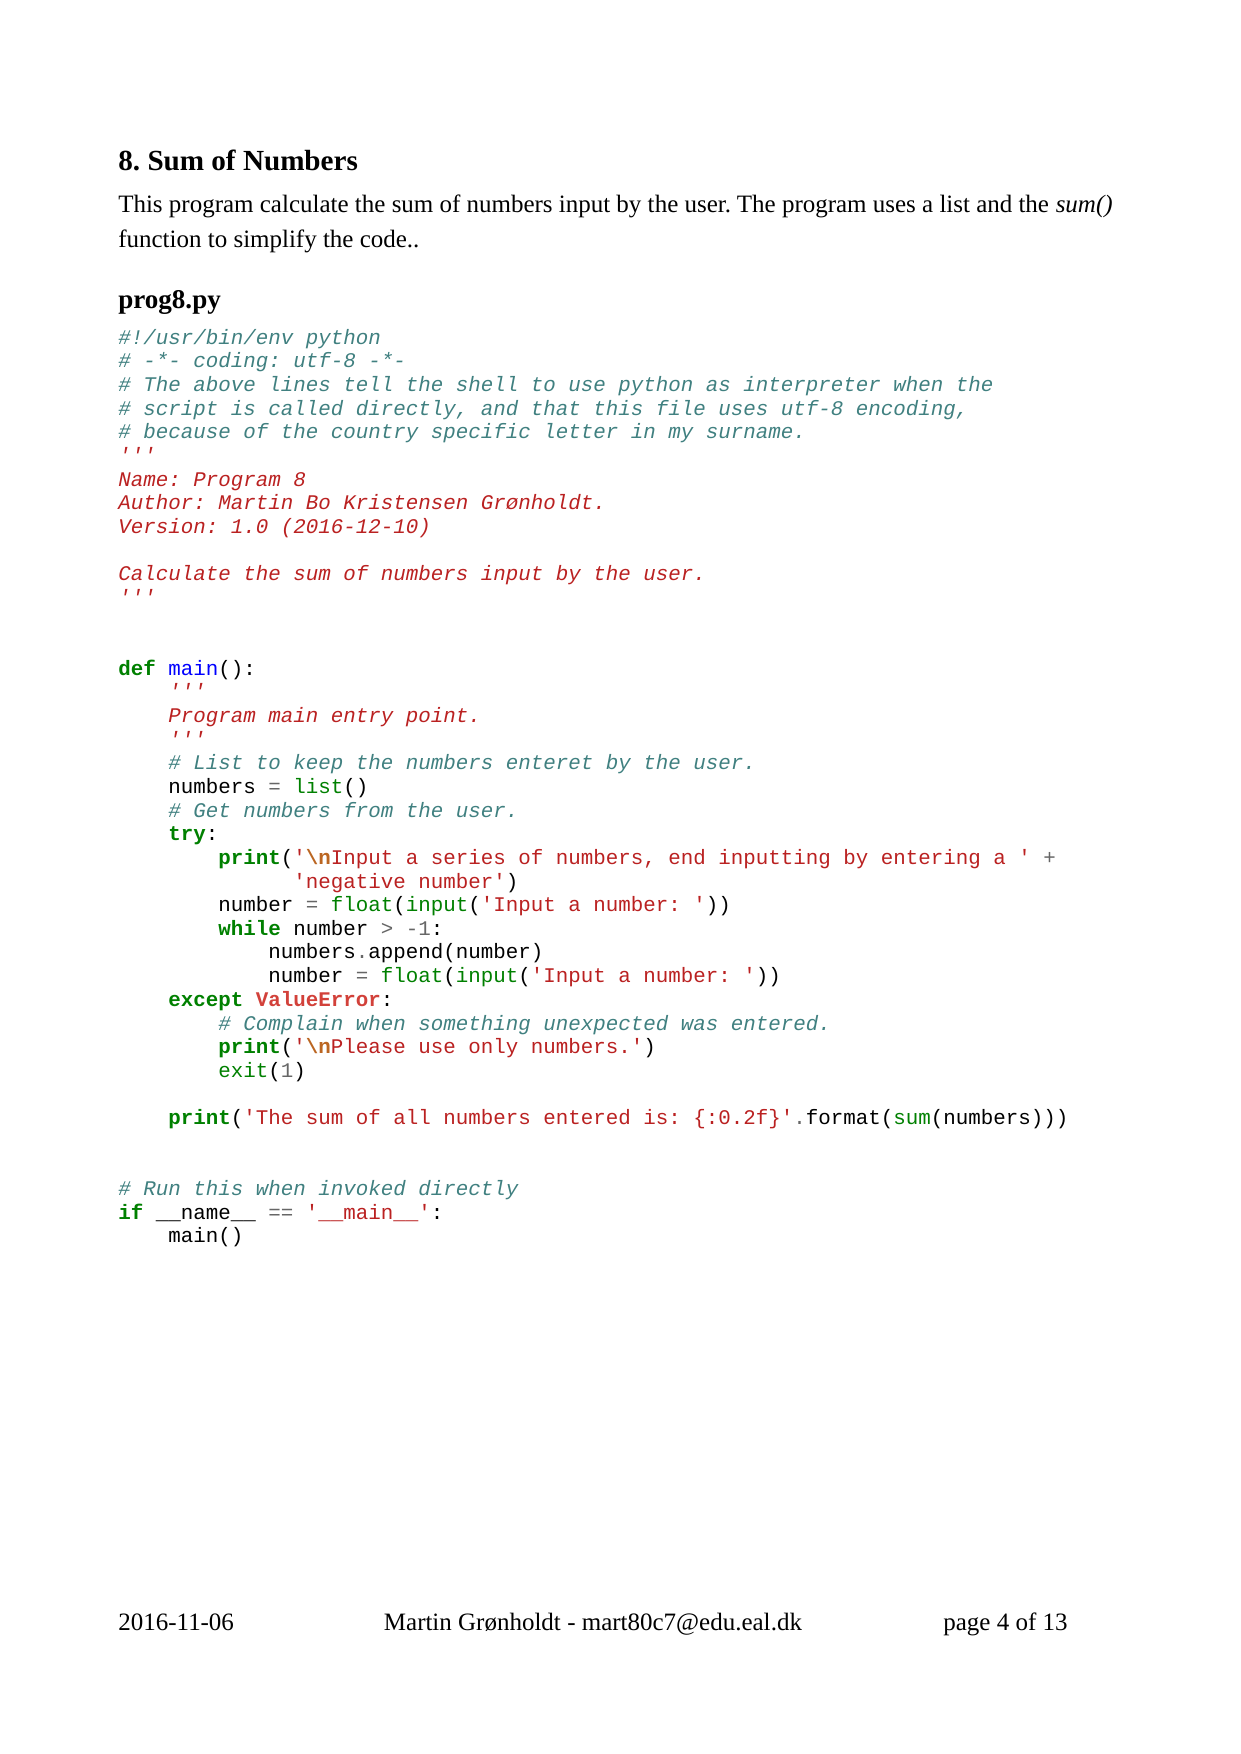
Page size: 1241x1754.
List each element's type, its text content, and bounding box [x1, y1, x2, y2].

text print('\nInput a series of numbers, end inputting by entering a ' + [118, 847, 1122, 871]
subtitle prog8.py [118, 283, 1122, 314]
text 'negative number') [118, 871, 1122, 894]
text if __name__ == '__main__': [118, 1202, 1122, 1225]
text ''' [118, 681, 1122, 705]
text # The above lines tell the shell to use python as interpreter when the [118, 374, 1122, 398]
subtitle 8. Sum of Numbers [118, 143, 1122, 177]
text number = float(input('Input a number: ')) [118, 965, 1122, 989]
text number = float(input('Input a number: ')) [118, 894, 1122, 918]
text # Run this when invoked directly [118, 1178, 1122, 1202]
text print('\nPlease use only numbers.') [118, 1036, 1122, 1060]
text try: [118, 823, 1122, 847]
text Version: 1.0 (2016-12-10) [118, 516, 1122, 539]
text # Complain when something unexpected was entered. [118, 1012, 1122, 1036]
text Name: Program 8 [118, 469, 1122, 492]
text # -*- coding: utf-8 -*- [118, 350, 1122, 374]
text This program calculate the sum of numbers input by the user. The program uses a list and the sum() function to simplify the code.. [118, 189, 1122, 252]
text # because of the country specific letter in my surname. [118, 421, 1122, 445]
text Author: Martin Bo Kristensen Grønholdt. [118, 492, 1122, 516]
text numbers.append(number) [118, 942, 1122, 965]
text ''' [118, 729, 1122, 752]
text def main(): [118, 658, 1122, 681]
text print('The sum of all numbers entered is: {:0.2f}'.format(sum(numbers))) [118, 1107, 1122, 1131]
text Program main entry point. [118, 705, 1122, 729]
text Calculate the sum of numbers input by the user. [118, 563, 1122, 587]
text while number > -1: [118, 918, 1122, 942]
text exit(1) [118, 1060, 1122, 1083]
text numbers = list() [118, 776, 1122, 800]
text # script is called directly, and that this file uses utf-8 encoding, [118, 398, 1122, 421]
text # Get numbers from the user. [118, 800, 1122, 823]
text main() [118, 1225, 1122, 1249]
text except ValueError: [118, 989, 1122, 1012]
text # List to keep the numbers enteret by the user. [118, 752, 1122, 776]
text ''' [118, 587, 1122, 611]
text ''' [118, 445, 1122, 469]
text #!/usr/bin/env python [118, 327, 1122, 350]
